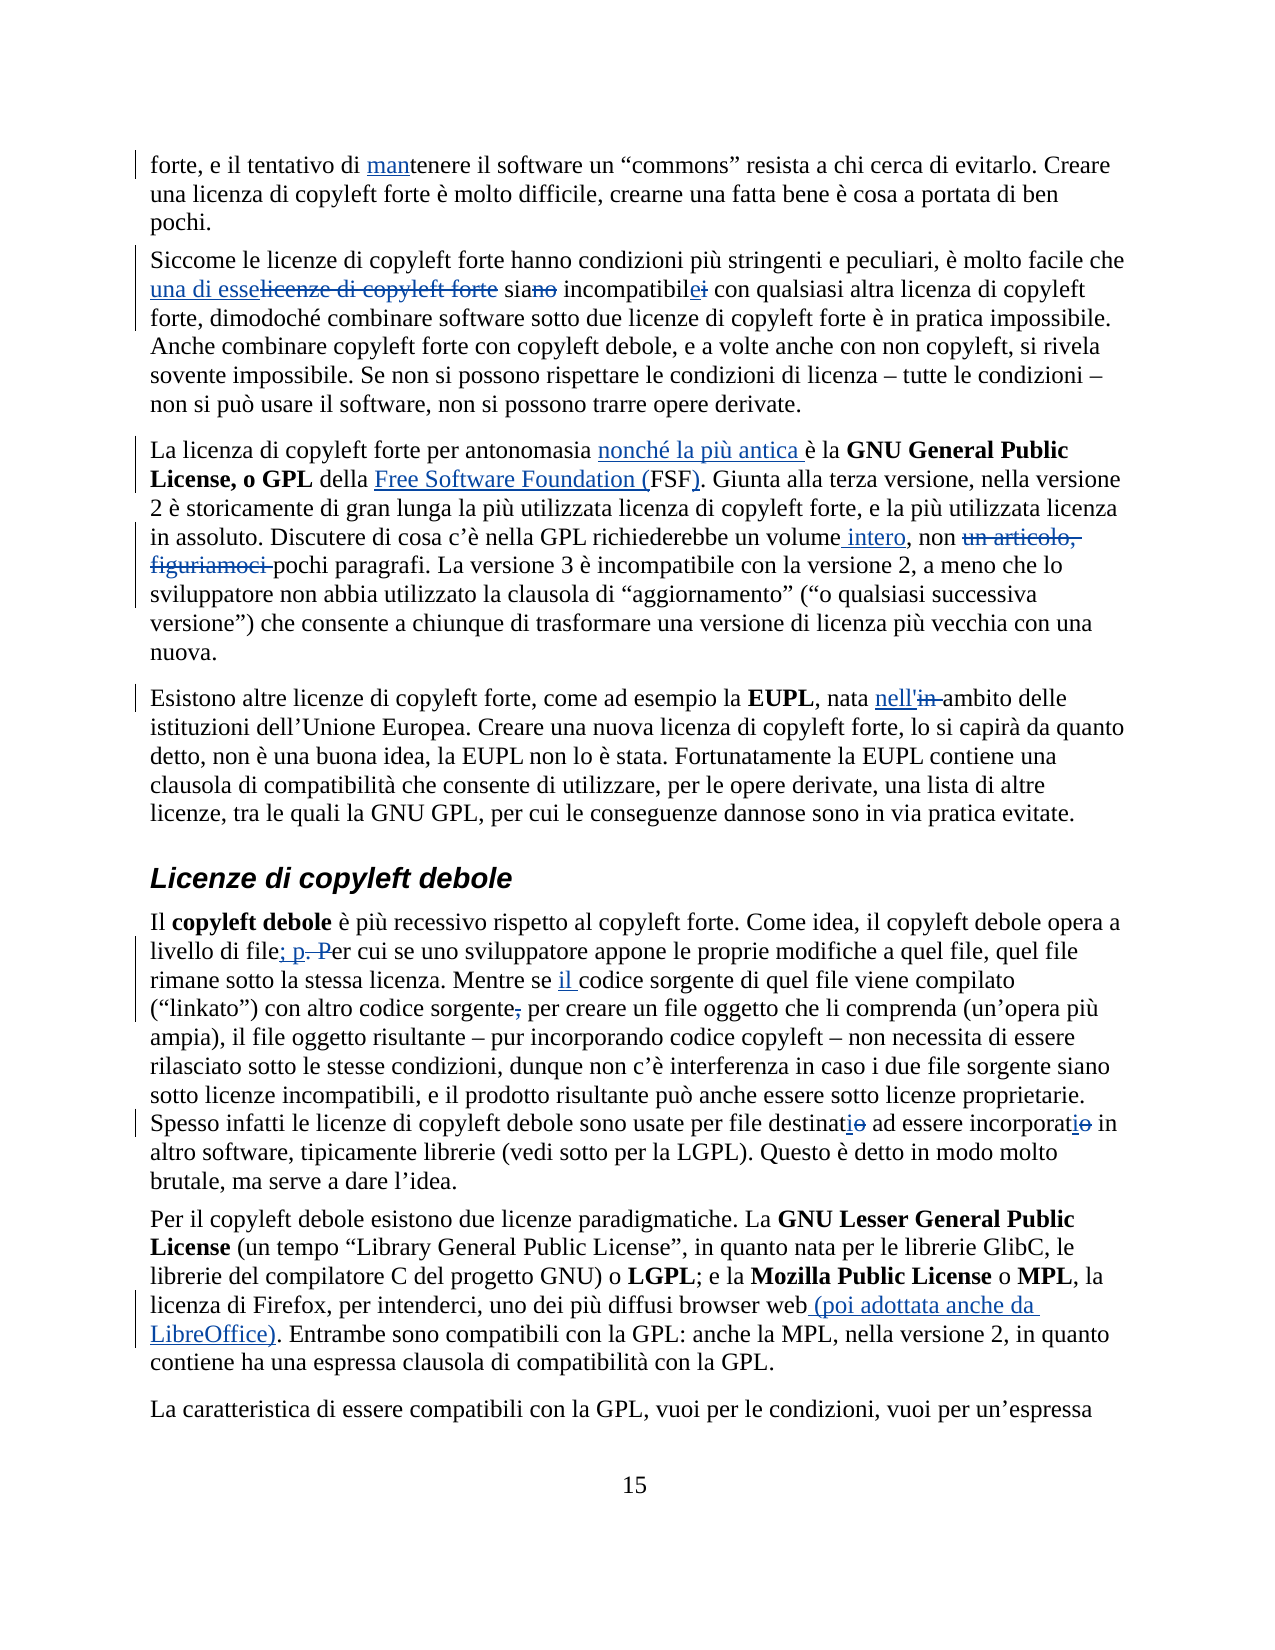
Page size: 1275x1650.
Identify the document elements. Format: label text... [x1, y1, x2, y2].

text Il copyleft debole è più recessivo rispetto al copyleft forte. Come idea, il copyleft debole opera a livello di file; per cui se uno sviluppatore appone le proprie modifiche a quel file, quel file rimane sotto la stessa licenza. Mentre se il codice sorgente di quel file viene compilato (“linkato”) con altro codice sorgente per creare un file oggetto che li comprenda (un’opera più ampia), il file oggetto risultante ‒ pur incorporando codice copyleft ‒ non necessita di essere rilasciato sotto le stesse condizioni, dunque non c’è interferenza in caso i due file sorgente siano sotto licenze incompatibili, e il prodotto risultante può anche essere sotto licenze proprietarie. Spesso infatti le licenze di copyleft debole sono usate per file destinati ad essere incorporati in altro software, tipicamente librerie (vedi sotto per la LGPL). Questo è detto in modo molto brutale, ma serve a dare l’idea. [150, 907, 1125, 1195]
subtitle Licenze di copyleft debole [150, 861, 1125, 895]
text forte, e il tentativo di mantenere il software un “commons” resista a chi cerca di evitarlo. Creare una licenza di copyleft forte è molto difficile, crearne una fatta bene è cosa a portata di ben pochi. [150, 150, 1125, 236]
text La caratteristica di essere compatibili con la GPL, vuoi per le condizioni, vuoi per un’espressa [150, 1394, 1125, 1423]
text Esistono altre licenze di copyleft forte, come ad esempio la EUPL, nata nell'ambito delle istituzioni dell’Unione Europea. Creare una nuova licenza di copyleft forte, lo si capirà da quanto detto, non è una buona idea, la EUPL non lo è stata. Fortunatamente la EUPL contiene una clausola di compatibilità che consente di utilizzare, per le opere derivate, una lista di altre licenze, tra le quali la GNU GPL, per cui le conseguenze dannose sono in via pratica evitate. [150, 683, 1125, 827]
text Siccome le licenze di copyleft forte hanno condizioni più stringenti e peculiari, è molto facile che una di esse sia incompatibile con qualsiasi altra licenza di copyleft forte, dimodoché combinare software sotto due licenze di copyleft forte è in pratica impossibile. Anche combinare copyleft forte con copyleft debole, e a volte anche con non copyleft, si rivela sovente impossibile. Se non si possono rispettare le condizioni di licenza ‒ tutte le condizioni ‒ non si può usare il software, non si possono trarre opere derivate. [150, 245, 1125, 418]
text La licenza di copyleft forte per antonomasia nonché la più antica è la GNU General Public License, o GPL della Free Software Foundation (FSF). Giunta alla terza versione, nella versione 2 è storicamente di gran lunga la più utilizzata licenza di copyleft forte, e la più utilizzata licenza in assoluto. Discutere di cosa c’è nella GPL richiederebbe un volume intero, non pochi paragrafi. La versione 3 è incompatibile con la versione 2, a meno che lo sviluppatore non abbia utilizzato la clausola di “aggiornamento” (“o qualsiasi successiva versione”) che consente a chiunque di trasformare una versione di licenza più vecchia con una nuova. [150, 436, 1125, 666]
text Per il copyleft debole esistono due licenze paradigmatiche. La GNU Lesser General Public License (un tempo “Library General Public License”, in quanto nata per le librerie GlibC, le librerie del compilatore C del progetto GNU) o LGPL; e la Mozilla Public License o MPL, la licenza di Firefox, per intenderci, uno dei più diffusi browser web (poi adottata anche da LibreOffice). Entrambe sono compatibili con la GPL: anche la MPL, nella versione 2, in quanto contiene ha una espressa clausola di compatibilità con la GPL. [150, 1204, 1125, 1376]
